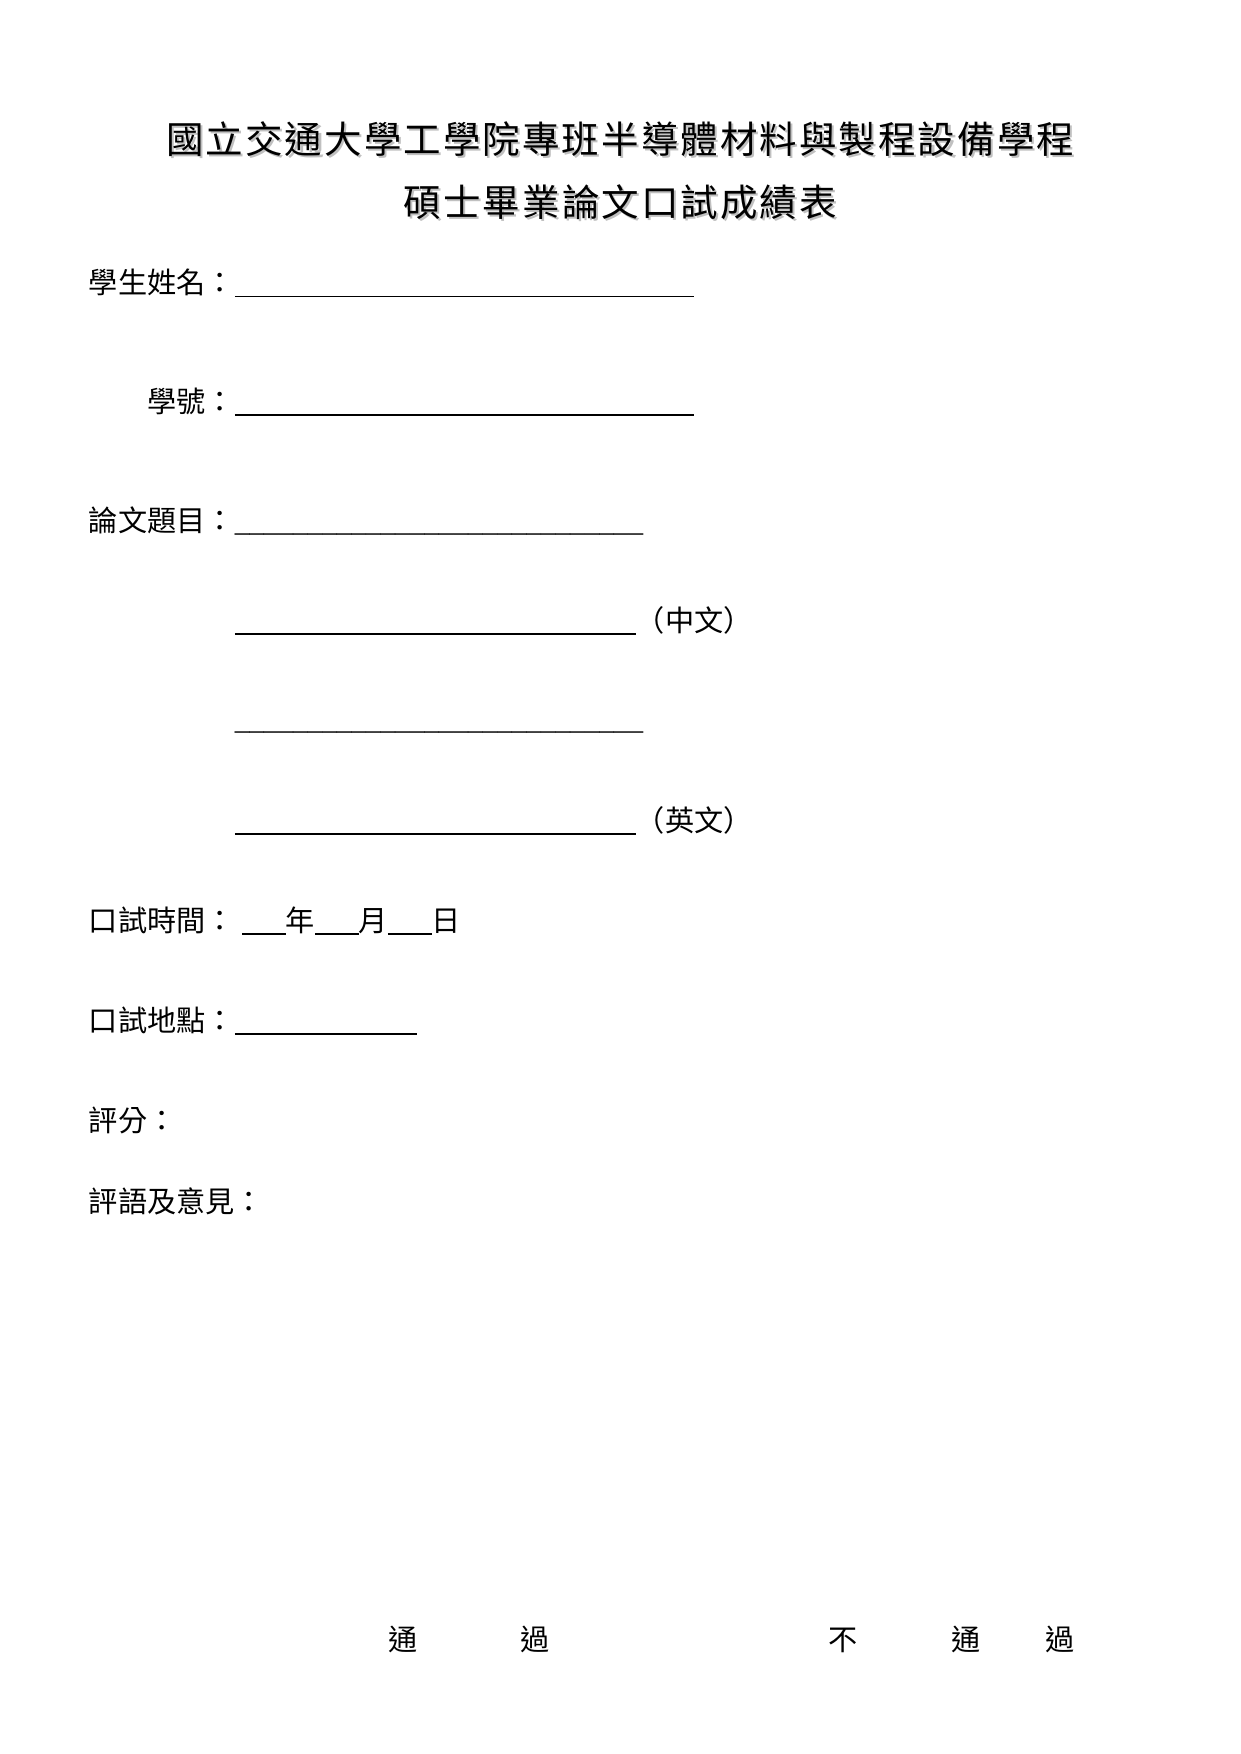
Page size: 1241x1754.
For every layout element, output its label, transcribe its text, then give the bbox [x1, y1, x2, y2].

text （中文） [89, 577, 1152, 639]
text 口試時間： 年 月 日 [89, 877, 1152, 939]
text 口試地點： [89, 977, 1152, 1039]
text 學生姓名： [89, 239, 1152, 302]
text 論文題目：____________________________ [89, 477, 1152, 539]
text 通 過 不 通 過 [89, 1596, 1152, 1658]
text 評語及意見： [89, 1158, 1152, 1221]
text 國立交通大學工學院專班半導體材料與製程設備學程 [89, 96, 1152, 158]
text 評分： [89, 1077, 1152, 1139]
text 碩士畢業論文口試成績表 [89, 158, 1152, 221]
text （英文） [89, 777, 1152, 839]
text 學號： [89, 358, 1152, 421]
text ____________________________ [89, 677, 1152, 739]
